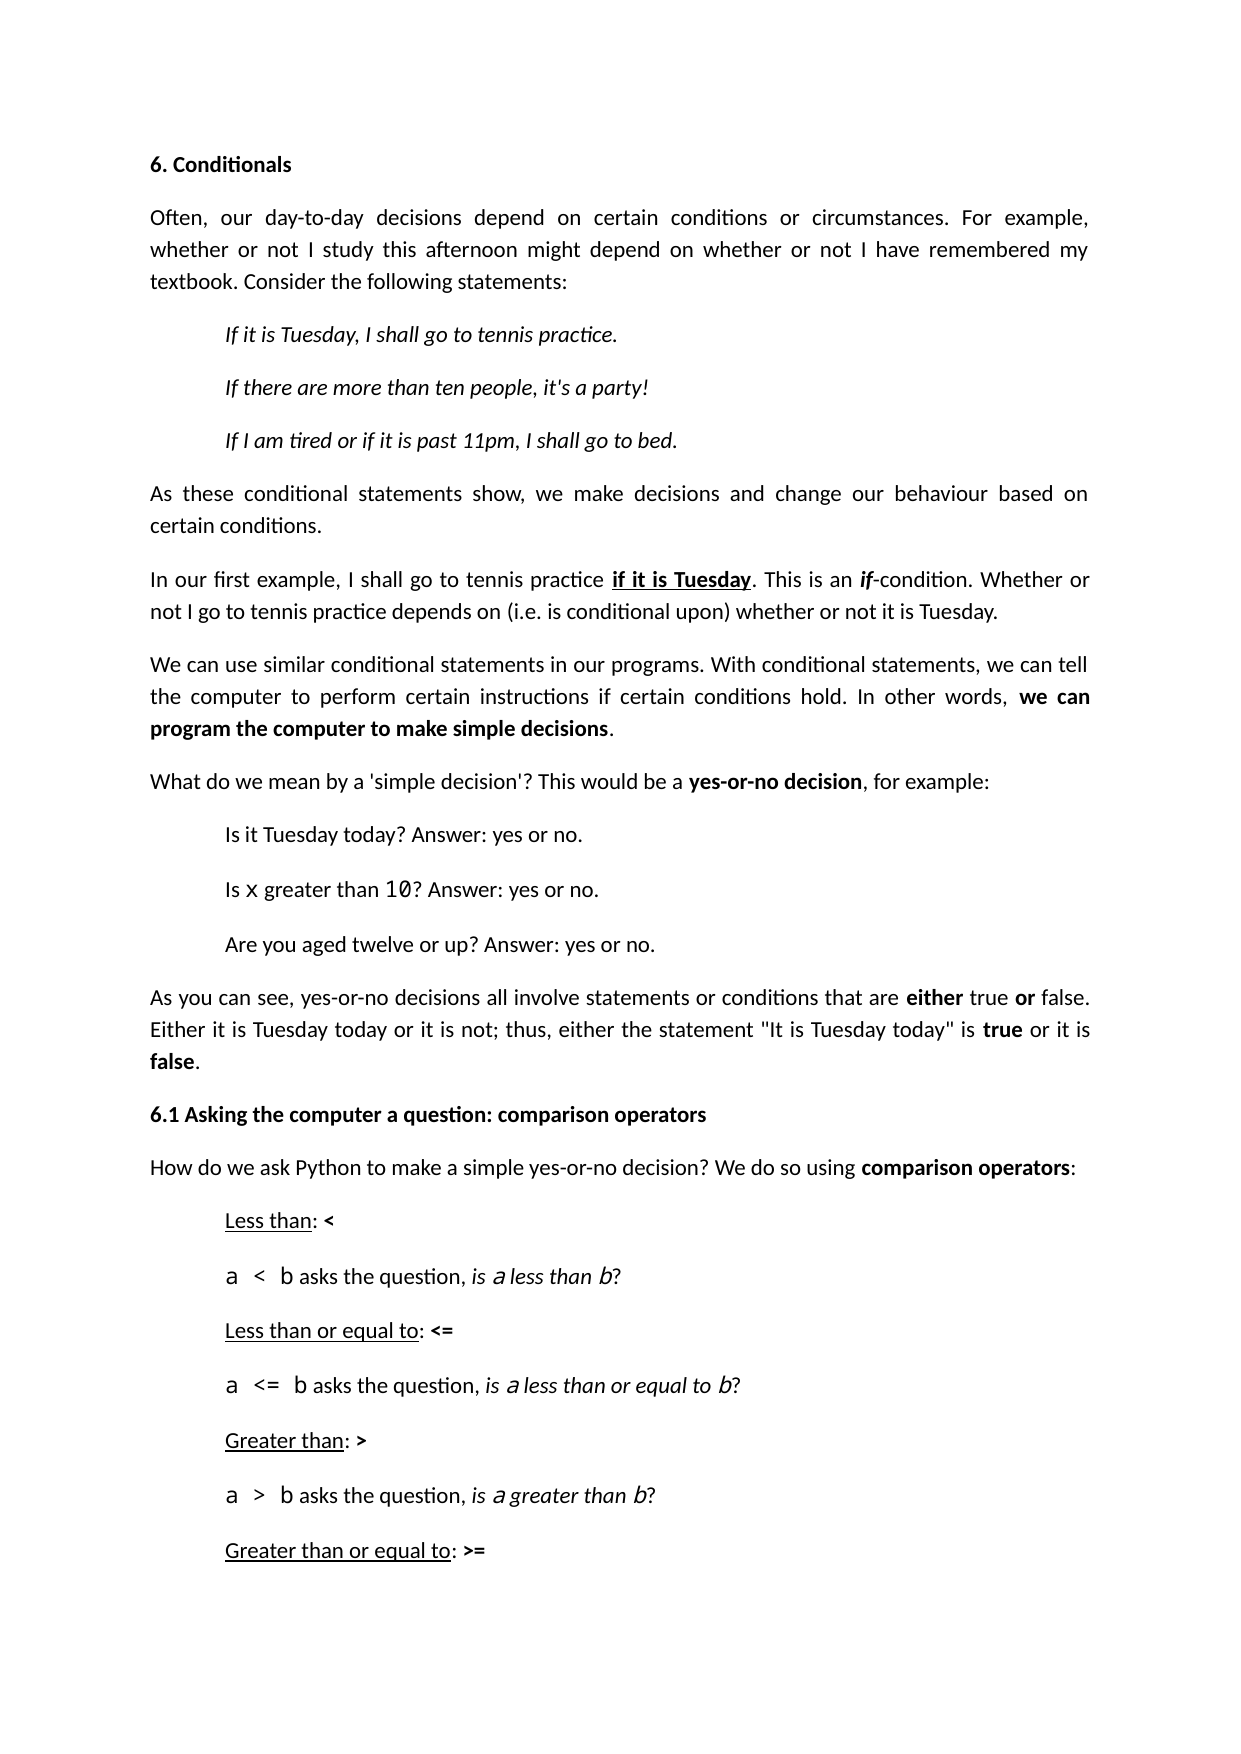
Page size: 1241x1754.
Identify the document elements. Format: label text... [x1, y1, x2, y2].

text How do we ask Python to make a simple yes-or-no decision? We do so using comparison operators: [150, 1153, 1090, 1182]
text Is it Tuesday today? Answer: yes or no. [150, 820, 1090, 848]
text As you can see, yes-or-no decisions all involve statements or conditions that are either true or false. Either it is Tuesday today or it is not; thus, either the statement "It is Tuesday today" is true or it is false. [150, 983, 1090, 1076]
text We can use similar conditional statements in our programs. With conditional statements, we can tell the computer to perform certain instructions if certain conditions hold. In other words, we can program the computer to make simple decisions. [150, 650, 1090, 742]
text Less than or equal to: <= [150, 1316, 1090, 1344]
text Less than: < [150, 1207, 1090, 1234]
text As these conditional statements show, we make decisions and change our behaviour based on certain conditions. [150, 479, 1090, 540]
text In our first example, I shall go to tennis practice if it is Tuesday. This is an if-condition. Whether or not I go to tennis practice depends on (i.e. is conditional upon) whether or not it is Tuesday. [150, 565, 1090, 625]
text a <= b asks the question, is a less than or equal to b? [150, 1369, 1090, 1401]
text 6. Conditionals [150, 150, 1090, 178]
text What do we mean by a 'simple decision'? This would be a yes-or-no decision, for example: [150, 767, 1090, 795]
text Greater than or equal to: >= [150, 1536, 1090, 1564]
text Is x greater than 10? Answer: yes or no. [150, 873, 1090, 904]
text If I am tired or if it is past 11pm, I shall go to bed. [150, 426, 1090, 454]
text 6.1 Asking the computer a question: comparison operators [150, 1101, 1090, 1128]
text Often, our day-to-day decisions depend on certain conditions or circumstances. For example, whether or not I study this afternoon might depend on whether or not I have remembered my textbook. Consider the following statements: [150, 203, 1090, 295]
text a > b asks the question, is a greater than b? [150, 1479, 1090, 1510]
text a < b asks the question, is a less than b? [150, 1259, 1090, 1291]
text Are you aged twelve or up? Answer: yes or no. [150, 930, 1090, 958]
text If it is Tuesday, I shall go to tennis practice. [150, 320, 1090, 348]
text If there are more than ten people, it's a party! [150, 373, 1090, 401]
text Greater than: > [150, 1426, 1090, 1454]
